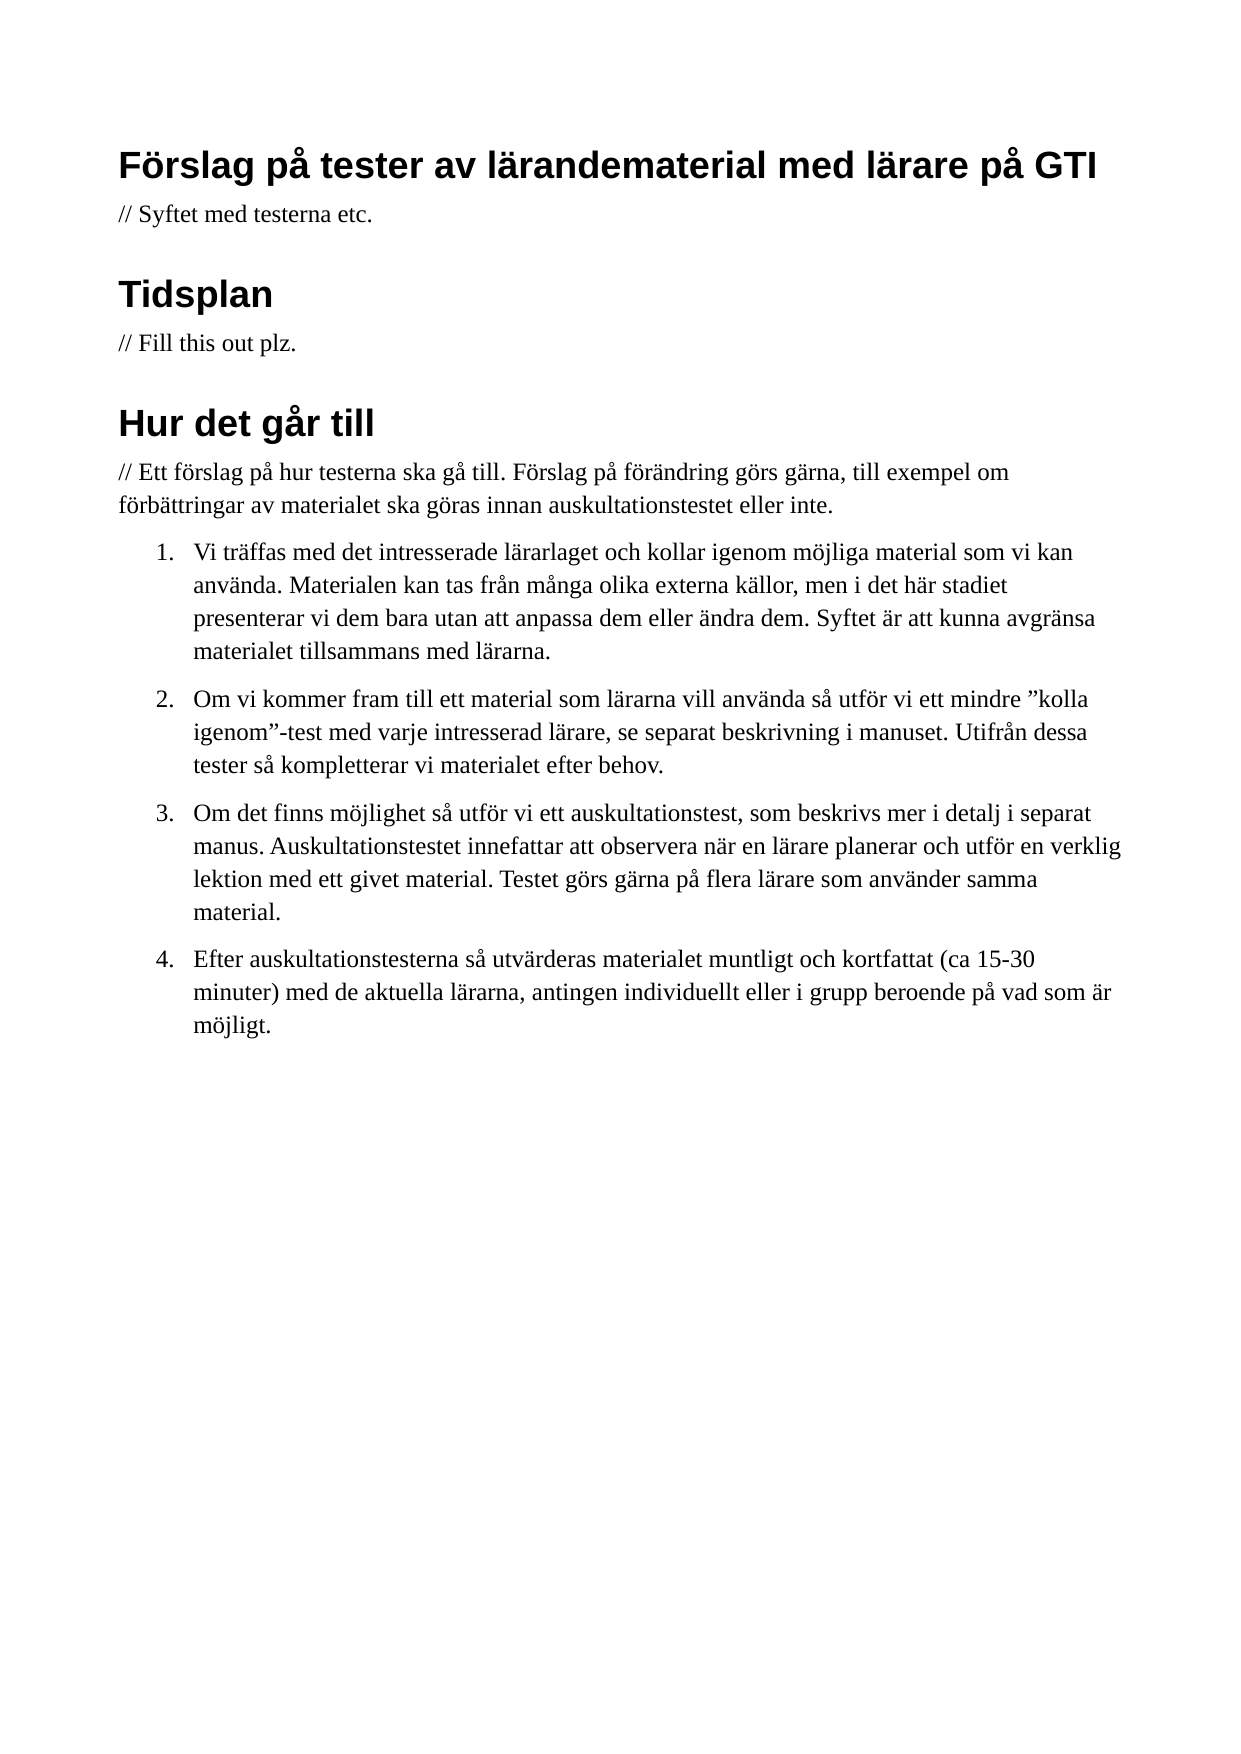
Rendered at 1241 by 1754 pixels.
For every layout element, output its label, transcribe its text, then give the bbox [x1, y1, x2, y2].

text // Syftet med testerna etc. [118, 199, 1122, 228]
list Om vi kommer fram till ett material som lärarna vill använda så utför vi ett mindre ”kolla igenom”-test med varje intresserad lärare, se separat beskrivning i manuset. Utifrån dessa tester så kompletterar vi materialet efter behov. [156, 684, 1122, 779]
list Efter auskultationstesterna så utvärderas materialet muntligt och kortfattat (ca 15-30 minuter) med de aktuella lärarna, antingen individuellt eller i grupp beroende på vad som är möjligt. [156, 944, 1122, 1039]
subtitle Tidsplan [118, 272, 1122, 316]
list Vi träffas med det intresserade lärarlaget och kollar igenom möjliga material som vi kan använda. Materialen kan tas från många olika externa källor, men i det här stadiet presenterar vi dem bara utan att anpassa dem eller ändra dem. Syftet är att kunna avgränsa materialet tillsammans med lärarna. [156, 537, 1122, 665]
subtitle Förslag på tester av lärandematerial med lärare på GTI [118, 143, 1122, 187]
subtitle Hur det går till [118, 401, 1122, 444]
text // Fill this out plz. [118, 328, 1122, 357]
text // Ett förslag på hur testerna ska gå till. Förslag på förändring görs gärna, till exempel om förbättringar av materialet ska göras innan auskultationstestet eller inte. [118, 457, 1122, 518]
list Om det finns möjlighet så utför vi ett auskultationstest, som beskrivs mer i detalj i separat manus. Auskultationstestet innefattar att observera när en lärare planerar och utför en verklig lektion med ett givet material. Testet görs gärna på flera lärare som använder samma material. [156, 798, 1122, 926]
